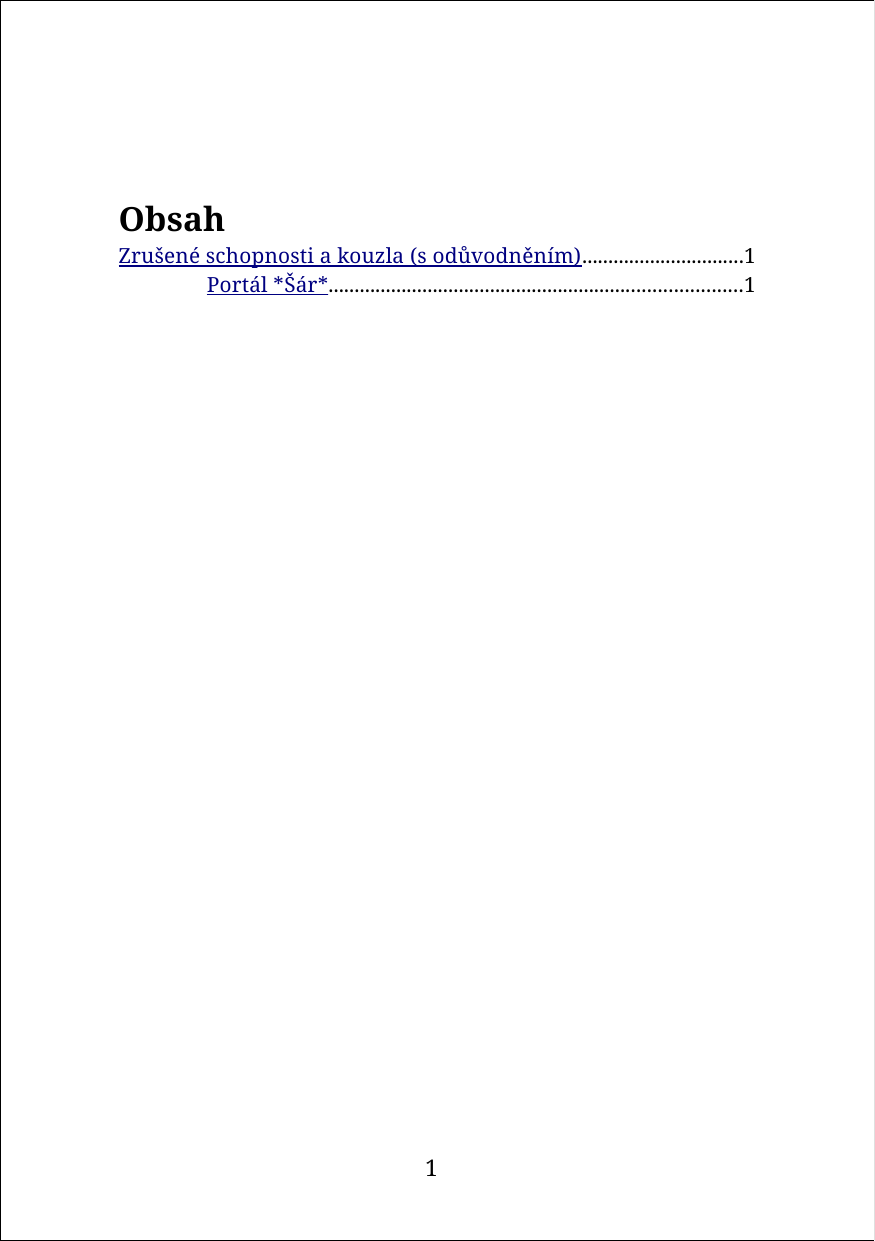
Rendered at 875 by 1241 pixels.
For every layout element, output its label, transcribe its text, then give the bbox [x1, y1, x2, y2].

text Zrušené schopnosti a kouzla (s odůvodněním) 1 [118, 241, 756, 270]
text Portál *Šár* 1 [207, 270, 756, 298]
subtitle Obsah [118, 196, 756, 241]
